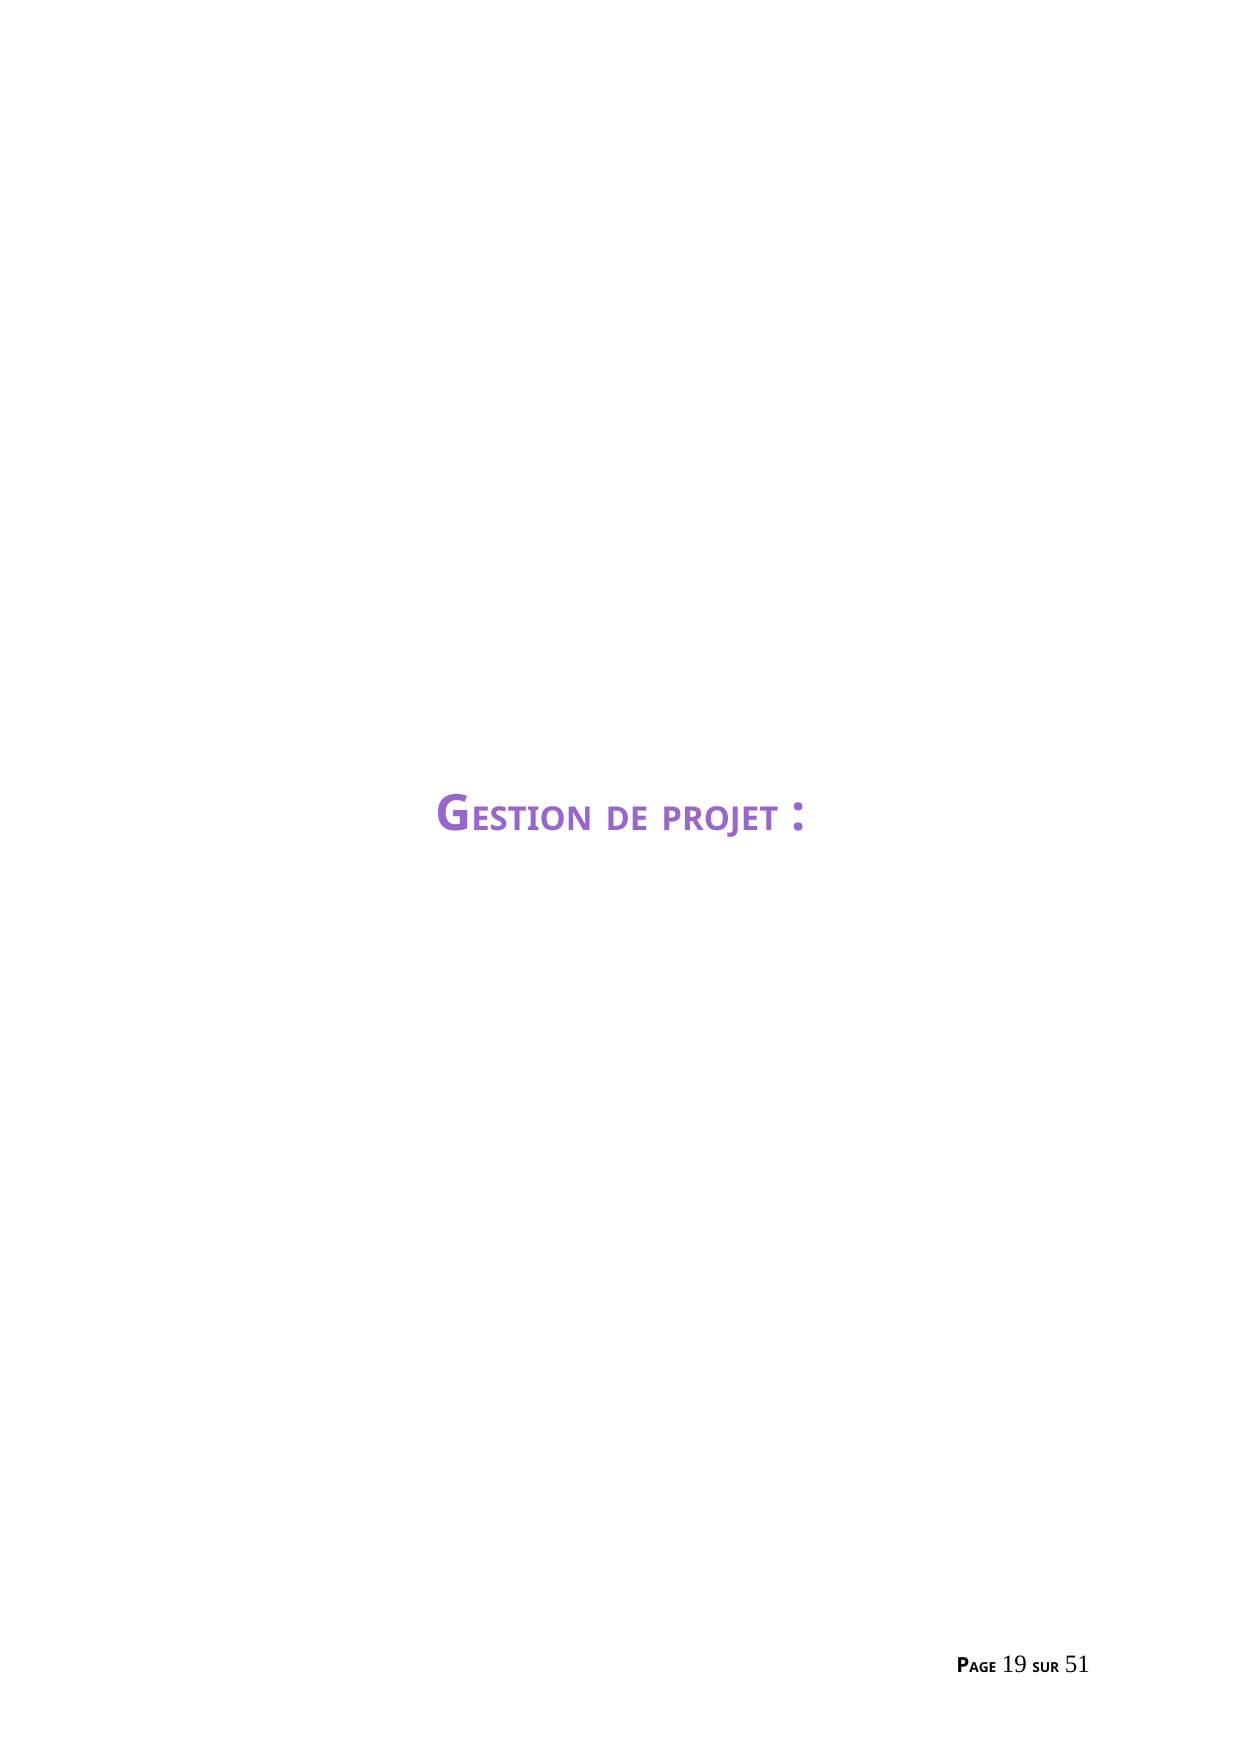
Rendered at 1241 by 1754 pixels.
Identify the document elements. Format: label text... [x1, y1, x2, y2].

subtitle Gestion de projet : [150, 777, 1090, 845]
